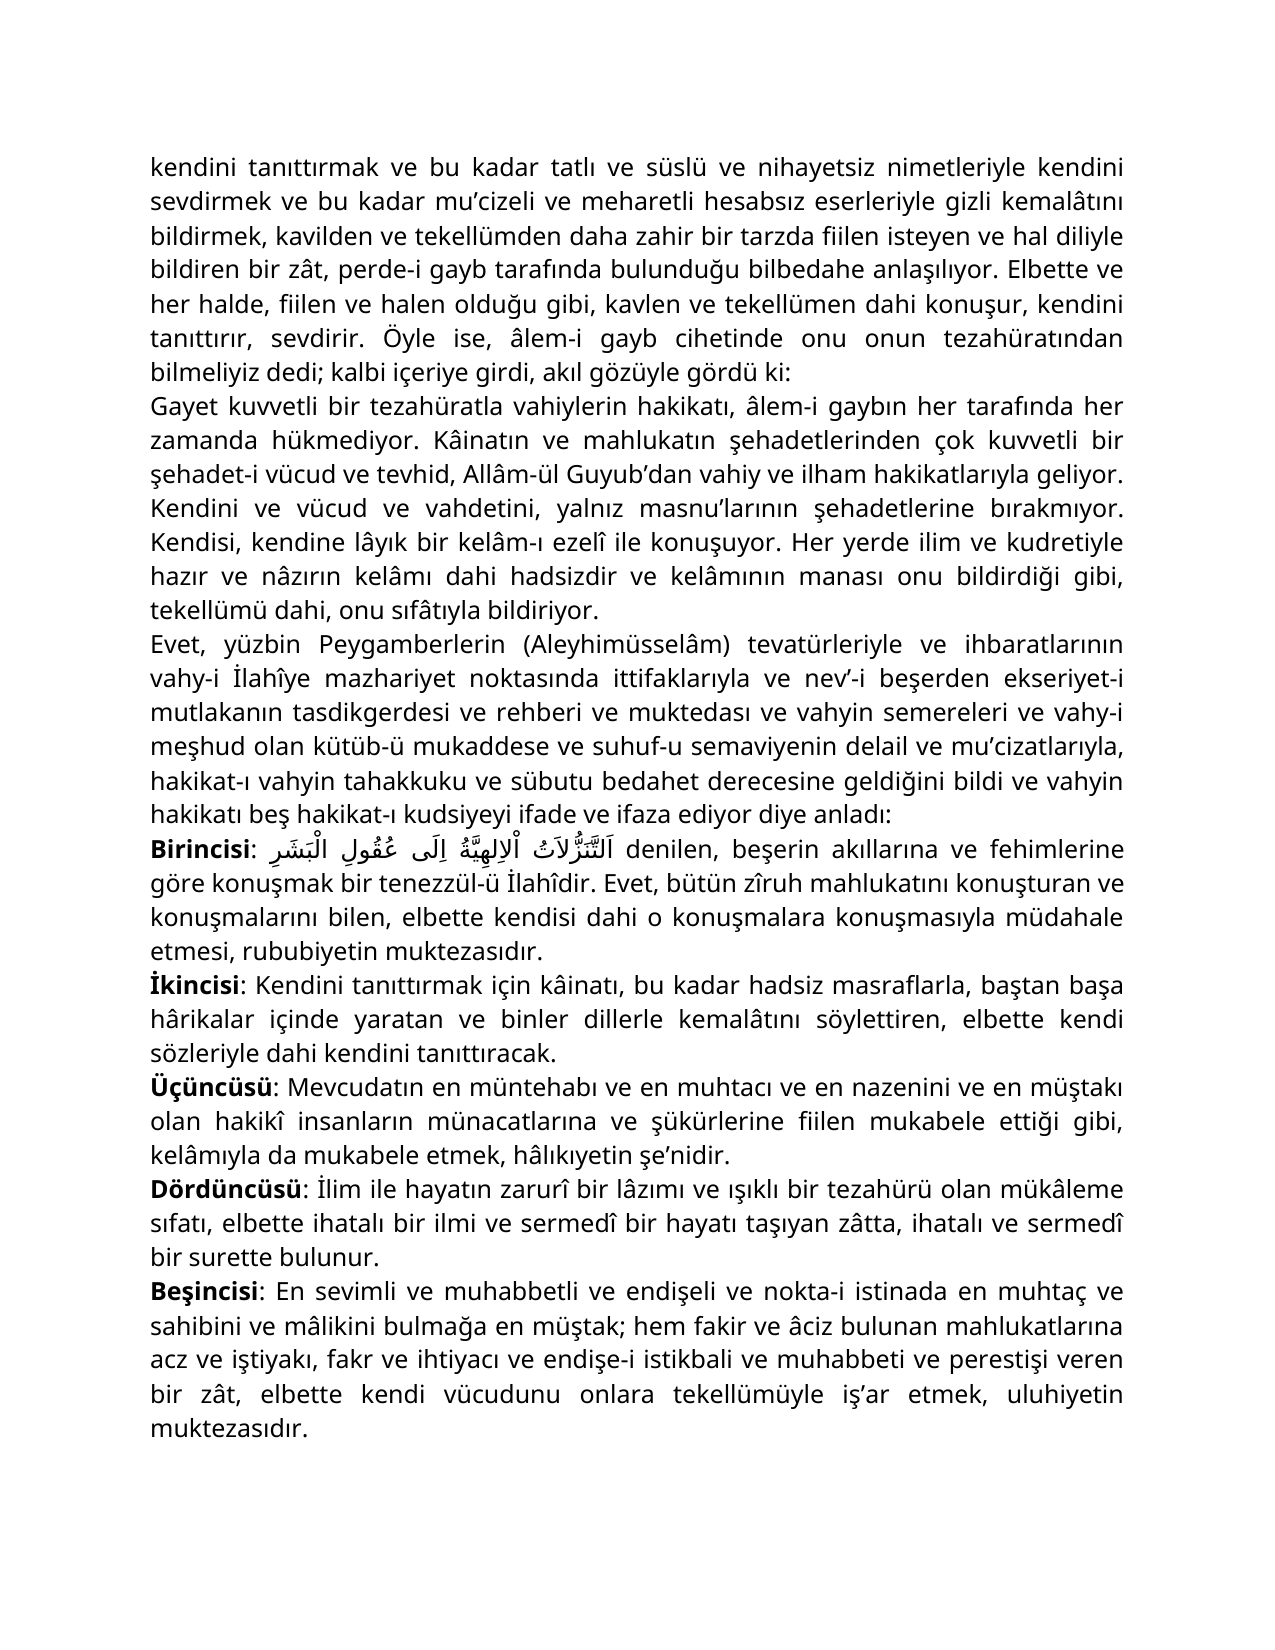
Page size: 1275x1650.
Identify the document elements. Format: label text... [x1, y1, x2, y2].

text Birincisi: اَلتَّنَزُّلاَتُ اْلاِلهِيَّةُ اِلَى عُقُولِ الْبَشَرِ denilen, beşerin akıllarına ve fehimlerine göre konuşmak bir tenezzül-ü İlahîdir. Evet, bütün zîruh mahlukatını konuşturan ve konuşmalarını bilen, elbette kendisi dahi o konuşmalara konuşmasıyla müdahale etmesi, rububiyetin muktezasıdır. [150, 831, 1125, 967]
text Dördüncüsü: İlim ile hayatın zarurî bir lâzımı ve ışıklı bir tezahürü olan mükâleme sıfatı, elbette ihatalı bir ilmi ve sermedî bir hayatı taşıyan zâtta, ihatalı ve sermedî bir surette bulunur. [150, 1172, 1125, 1274]
text Gayet kuvvetli bir tezahüratla vahiylerin hakikatı, âlem-i gaybın her tarafında her zamanda hükmediyor. Kâinatın ve mahlukatın şehadetlerinden çok kuvvetli bir şehadet-i vücud ve tevhid, Allâm-ül Guyub’dan vahiy ve ilham hakikatlarıyla geliyor. Kendini ve vücud ve vahdetini, yalnız masnu’larının şehadetlerine bırakmıyor. Kendisi, kendine lâyık bir kelâm-ı ezelî ile konuşuyor. Her yerde ilim ve kudretiyle hazır ve nâzırın kelâmı dahi hadsizdir ve kelâmının manası onu bildirdiği gibi, tekellümü dahi, onu sıfâtıyla bildiriyor. [150, 388, 1125, 627]
text Beşincisi: En sevimli ve muhabbetli ve endişeli ve nokta-i istinada en muhtaç ve sahibini ve mâlikini bulmağa en müştak; hem fakir ve âciz bulunan mahlukatlarına acz ve iştiyakı, fakr ve ihtiyacı ve endişe-i istikbali ve muhabbeti ve perestişi veren bir zât, elbette kendi vücudunu onlara tekellümüyle iş’ar etmek, uluhiyetin muktezasıdır. [150, 1274, 1125, 1444]
text kendini tanıttırmak ve bu kadar tatlı ve süslü ve nihayetsiz nimetleriyle kendini sevdirmek ve bu kadar mu’cizeli ve meharetli hesabsız eserleriyle gizli kemalâtını bildirmek, kavilden ve tekellümden daha zahir bir tarzda fiilen isteyen ve hal diliyle bildiren bir zât, perde-i gayb tarafında bulunduğu bilbedahe anlaşılıyor. Elbette ve her halde, fiilen ve halen olduğu gibi, kavlen ve tekellümen dahi konuşur, kendini tanıttırır, sevdirir. Öyle ise, âlem-i gayb cihetinde onu onun tezahüratından bilmeliyiz dedi; kalbi içeriye girdi, akıl gözüyle gördü ki: [150, 150, 1125, 388]
text Üçüncüsü: Mevcudatın en müntehabı ve en muhtacı ve en nazenini ve en müştakı olan hakikî insanların münacatlarına ve şükürlerine fiilen mukabele ettiği gibi, kelâmıyla da mukabele etmek, hâlıkıyetin şe’nidir. [150, 1070, 1125, 1172]
text İkincisi: Kendini tanıttırmak için kâinatı, bu kadar hadsiz masraflarla, baştan başa hârikalar içinde yaratan ve binler dillerle kemalâtını söylettiren, elbette kendi sözleriyle dahi kendini tanıttıracak. [150, 967, 1125, 1070]
text Evet, yüzbin Peygamberlerin (Aleyhimüsselâm) tevatürleriyle ve ihbaratlarının vahy-i İlahîye mazhariyet noktasında ittifaklarıyla ve nev’-i beşerden ekseriyet-i mutlakanın tasdikgerdesi ve rehberi ve muktedası ve vahyin semereleri ve vahy-i meşhud olan kütüb-ü mukaddese ve suhuf-u semaviyenin delail ve mu’cizatlarıyla, hakikat-ı vahyin tahakkuku ve sübutu bedahet derecesine geldiğini bildi ve vahyin hakikatı beş hakikat-ı kudsiyeyi ifade ve ifaza ediyor diye anladı: [150, 627, 1125, 831]
